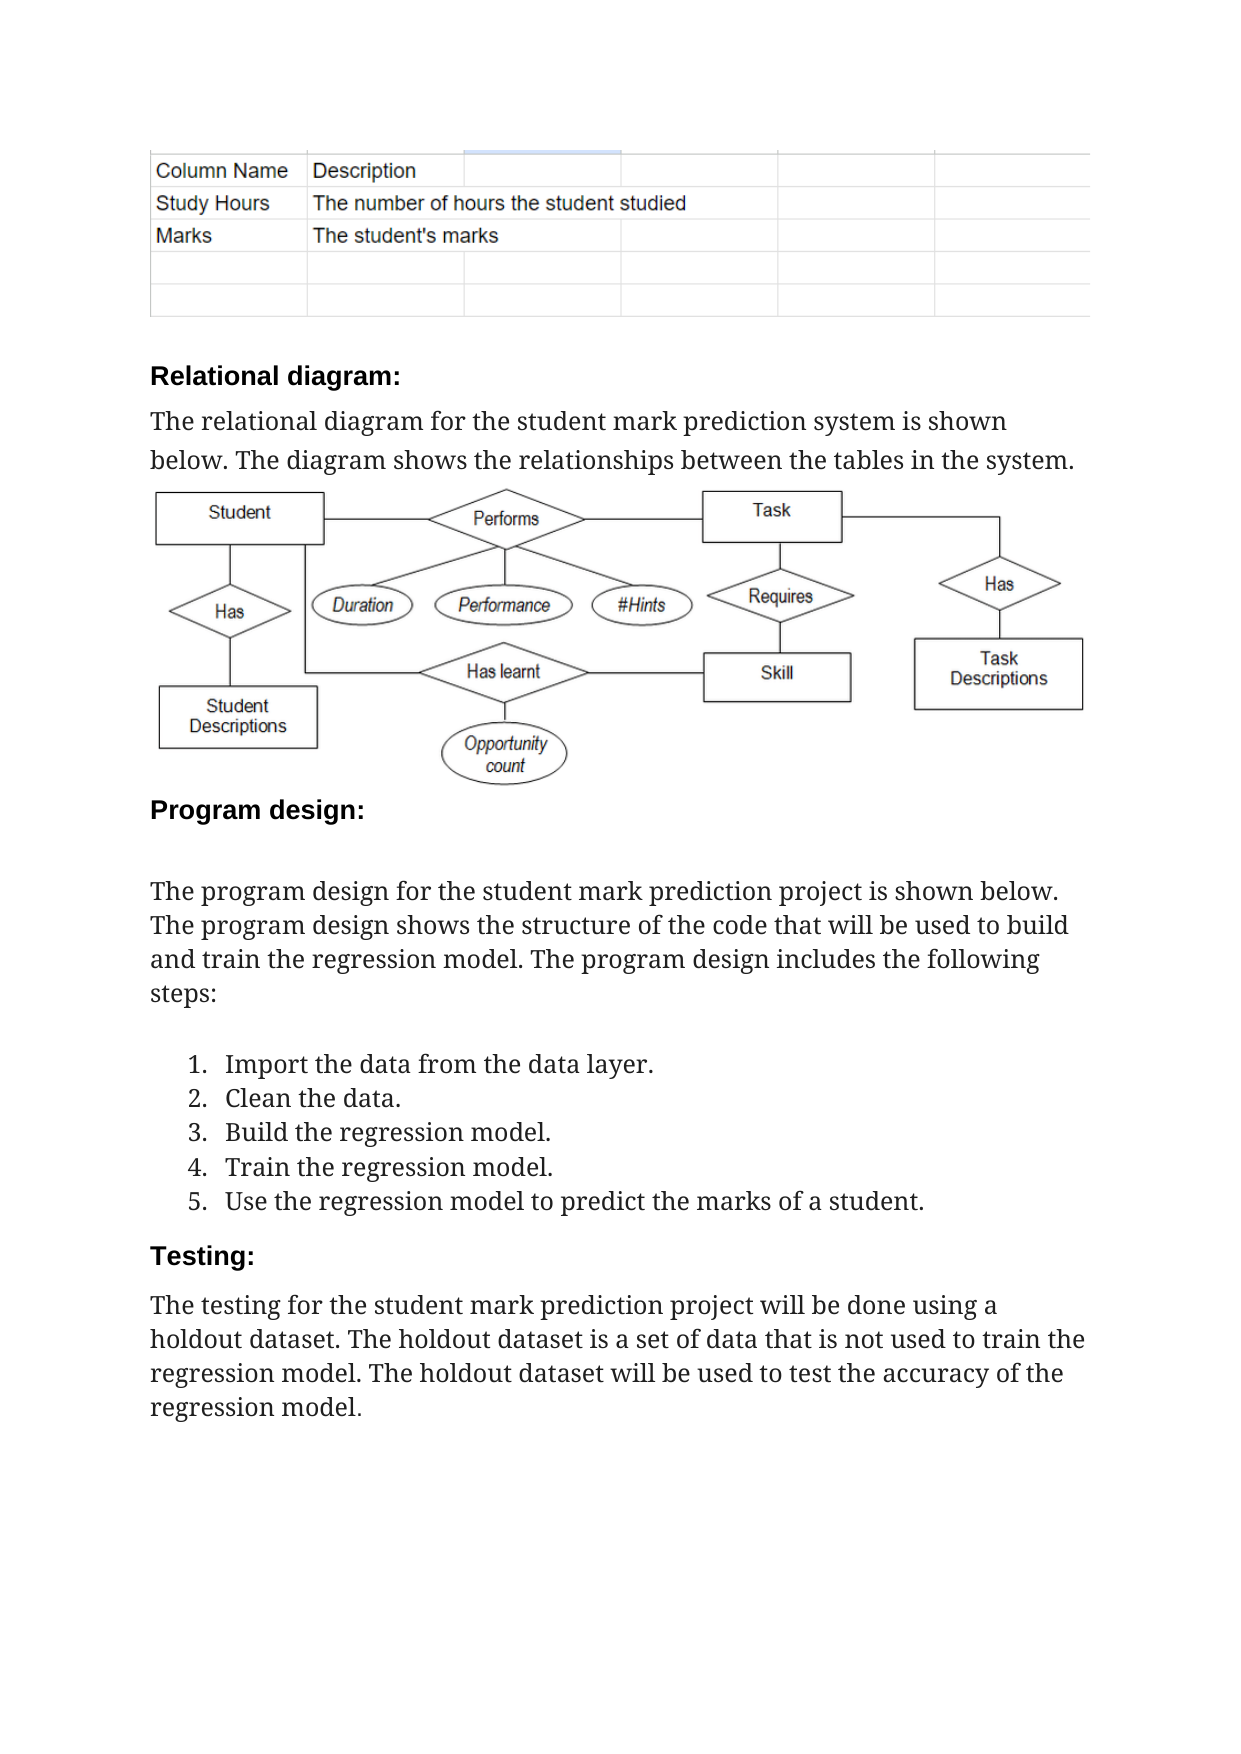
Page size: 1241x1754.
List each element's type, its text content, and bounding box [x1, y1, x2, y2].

text Testing: [150, 1240, 1090, 1271]
text Program design: [150, 794, 1090, 826]
text Relational diagram: [150, 360, 1090, 391]
list Build the regression model. [187, 1115, 1090, 1149]
text The testing for the student mark prediction project will be done using a holdout dataset. The holdout dataset is a set of data that is not used to train the regression model. The holdout dataset will be used to test the accuracy of the regression model. [150, 1288, 1090, 1424]
text The relational diagram for the student mark prediction system is shown below. The diagram shows the relationships between the tables in the system. [150, 404, 1090, 477]
list Clean the data. [187, 1081, 1090, 1115]
picture [150, 150, 1091, 317]
text The program design for the student mark prediction project is shown below. The program design shows the structure of the code that will be used to build and train the regression model. The program design includes the following steps: [150, 873, 1090, 1009]
list Use the regression model to predict the marks of a student. [187, 1183, 1090, 1217]
list Train the regression model. [187, 1149, 1090, 1183]
list Import the data from the data layer. [187, 1047, 1090, 1081]
picture [150, 482, 1091, 791]
